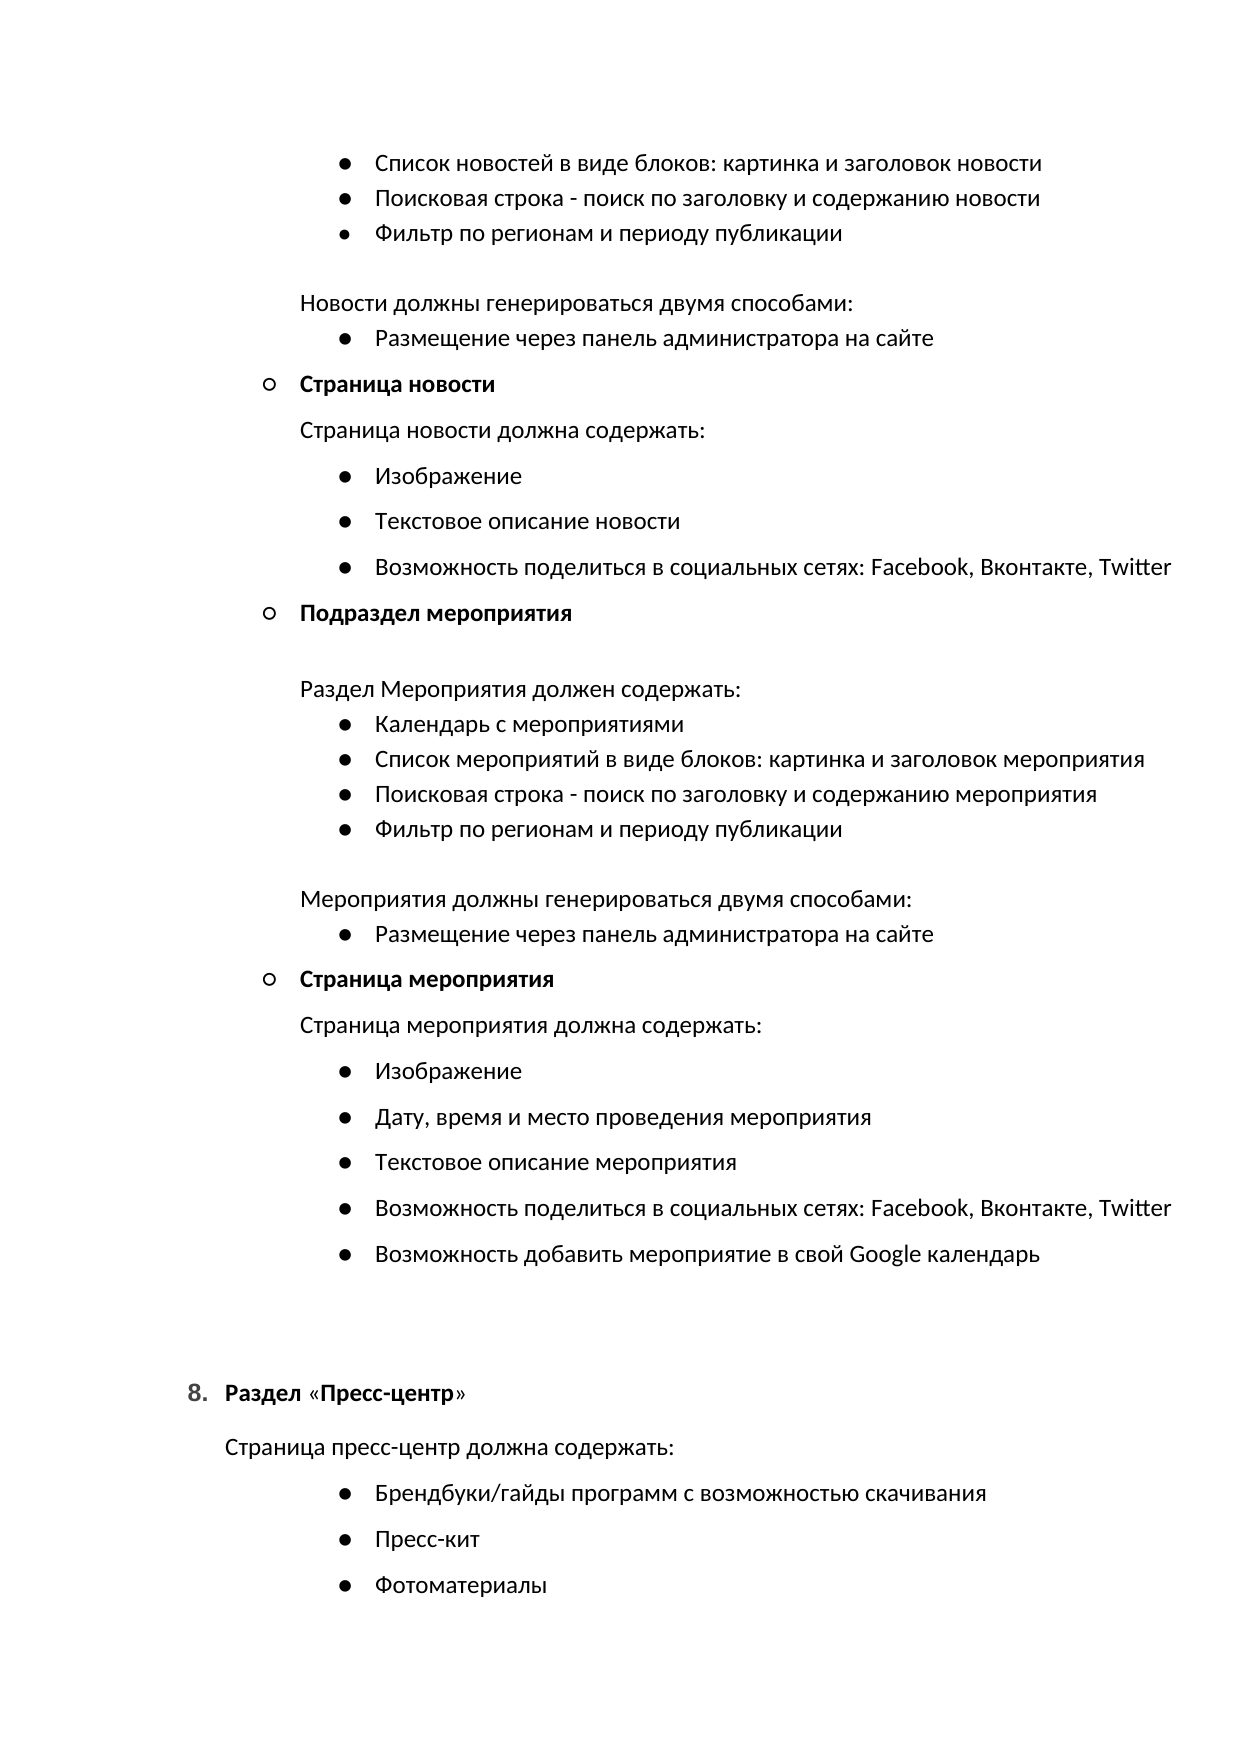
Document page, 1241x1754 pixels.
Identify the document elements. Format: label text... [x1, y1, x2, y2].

list Возможность поделиться в социальных сетях: Facebook, Вконтакте, Twitter [337, 551, 1240, 582]
text Раздел Мероприятия должен содержать: [300, 673, 1240, 703]
text Страница мероприятия должна содержать: [300, 1009, 1240, 1040]
list Текстовое описание новости [337, 506, 1240, 536]
list Текстовое описание мероприятия [337, 1147, 1240, 1177]
list Календарь с мероприятиями [337, 708, 1240, 738]
list Дату, время и место проведения мероприятия [337, 1101, 1240, 1131]
list Страница новости [262, 368, 1240, 399]
list Поисковая строка - поиск по заголовку и содержанию новости [337, 183, 1240, 213]
list Список мероприятий в виде блоков: картинка и заголовок мероприятия [337, 743, 1240, 773]
subtitle Раздел «Пресс-центр» [187, 1377, 1240, 1408]
list Подраздел мероприятия [262, 597, 1240, 627]
text Страница новости должна содержать: [300, 414, 1240, 444]
list Изображение [337, 460, 1240, 490]
list Возможность поделиться в социальных сетях: Facebook, Вконтакте, Twitter [337, 1192, 1240, 1223]
list Брендбуки/гайды программ с возможностью скачивания [337, 1477, 1240, 1508]
text Мероприятия должны генерироваться двумя способами: [300, 883, 1240, 913]
list Список новостей в виде блоков: картинка и заголовок новости [337, 148, 1240, 178]
list Фильтр по регионам и периоду публикации [337, 218, 1240, 248]
list Фотоматериалы [337, 1569, 1240, 1599]
list Размещение через панель администратора на сайте [337, 323, 1240, 353]
list Пресс-кит [337, 1523, 1240, 1553]
list Возможность добавить мероприятие в свой Google календарь [337, 1238, 1240, 1268]
text Страница пресс-центр должна содержать: [225, 1432, 1240, 1462]
list Размещение через панель администратора на сайте [337, 918, 1240, 948]
text Новости должны генерироваться двумя способами: [300, 288, 1240, 318]
list Изображение [337, 1055, 1240, 1086]
list Фильтр по регионам и периоду публикации [337, 813, 1240, 843]
list Поисковая строка - поиск по заголовку и содержанию мероприятия [337, 778, 1240, 808]
list Страница мероприятия [262, 964, 1240, 994]
